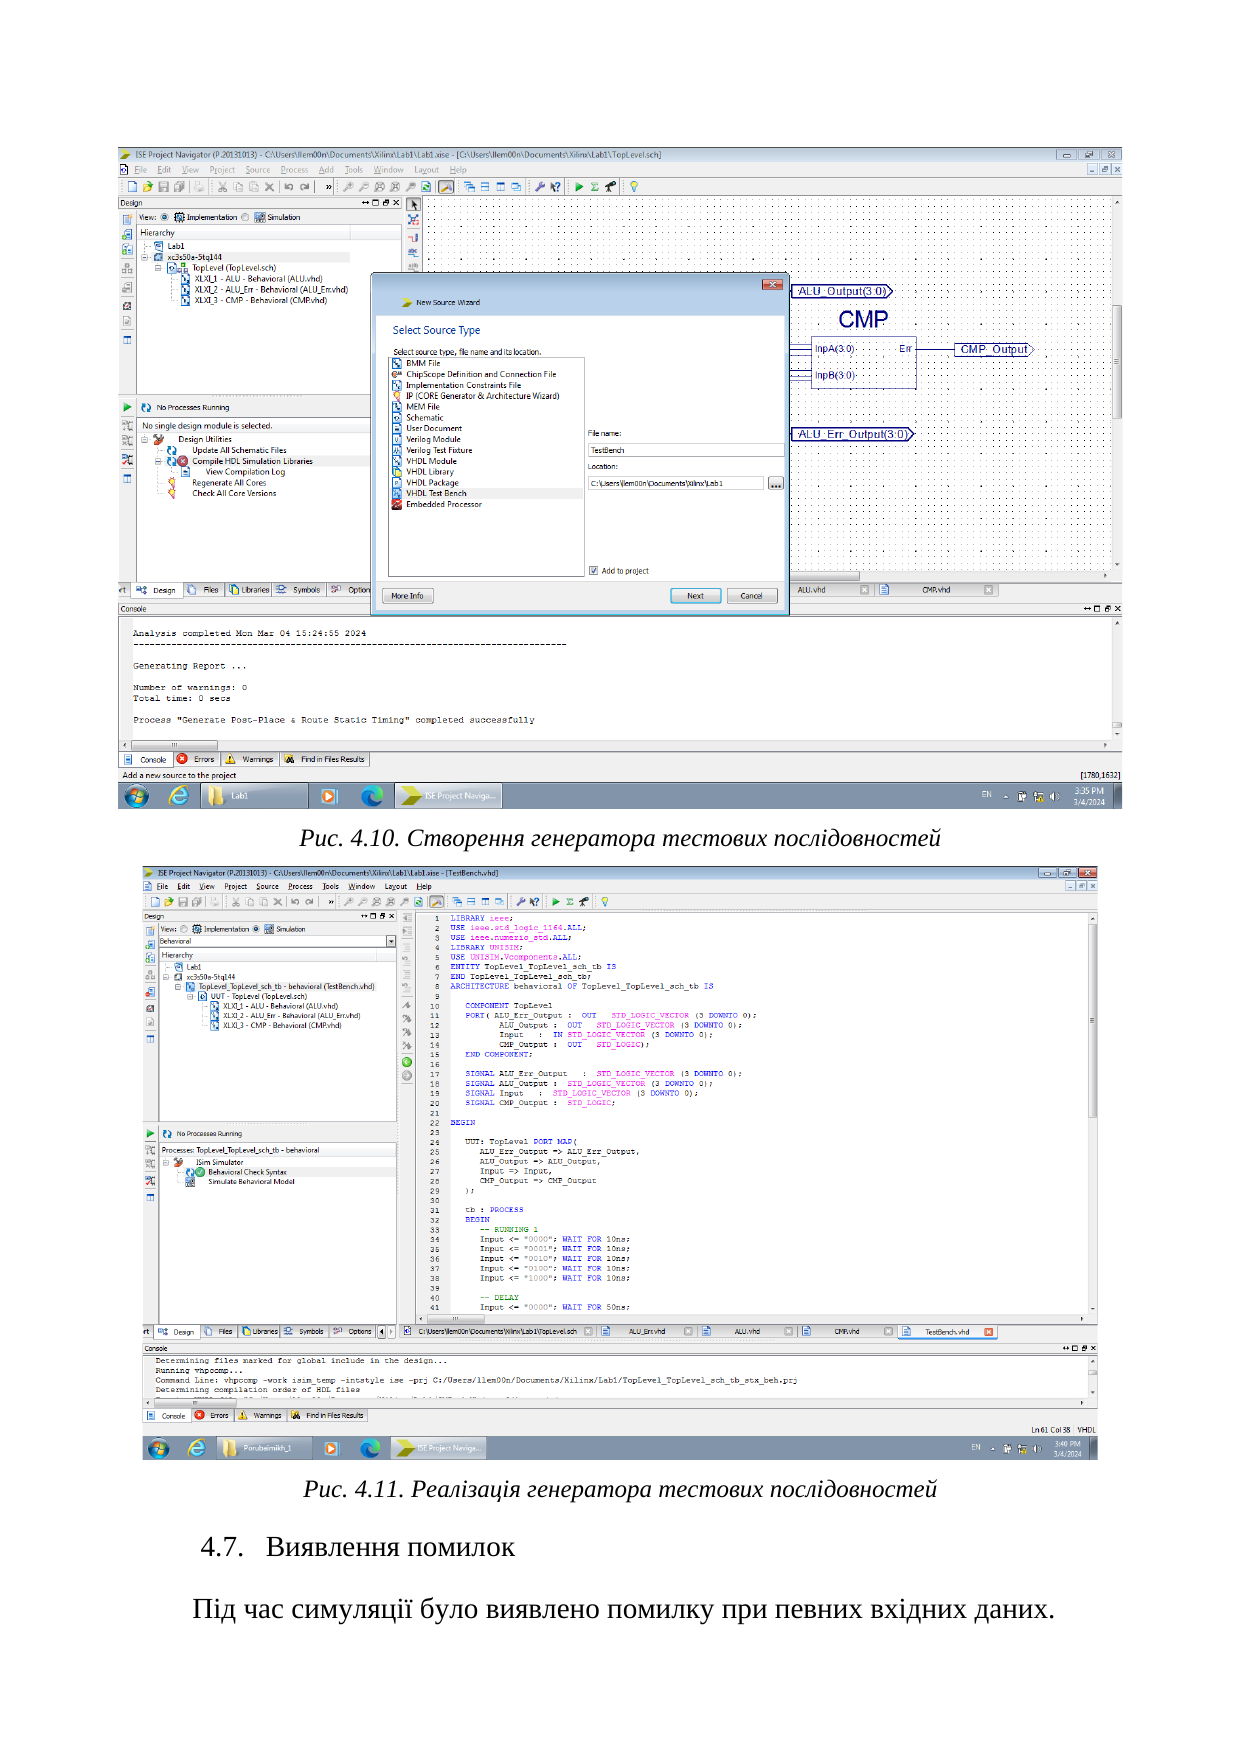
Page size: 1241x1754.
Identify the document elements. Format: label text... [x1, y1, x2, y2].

text Під час симуляції було виявлено помилку при певних вхідних даних. [118, 1591, 1122, 1625]
text Рис. 4.10. Створення генератора тестових послідовностей [118, 823, 1122, 852]
picture [142, 866, 1098, 1460]
picture [118, 147, 1123, 809]
text Рис. 4.11. Реалізація генератора тестових послідовностей [118, 1474, 1122, 1503]
subtitle Виявлення помилок [193, 1529, 1122, 1563]
